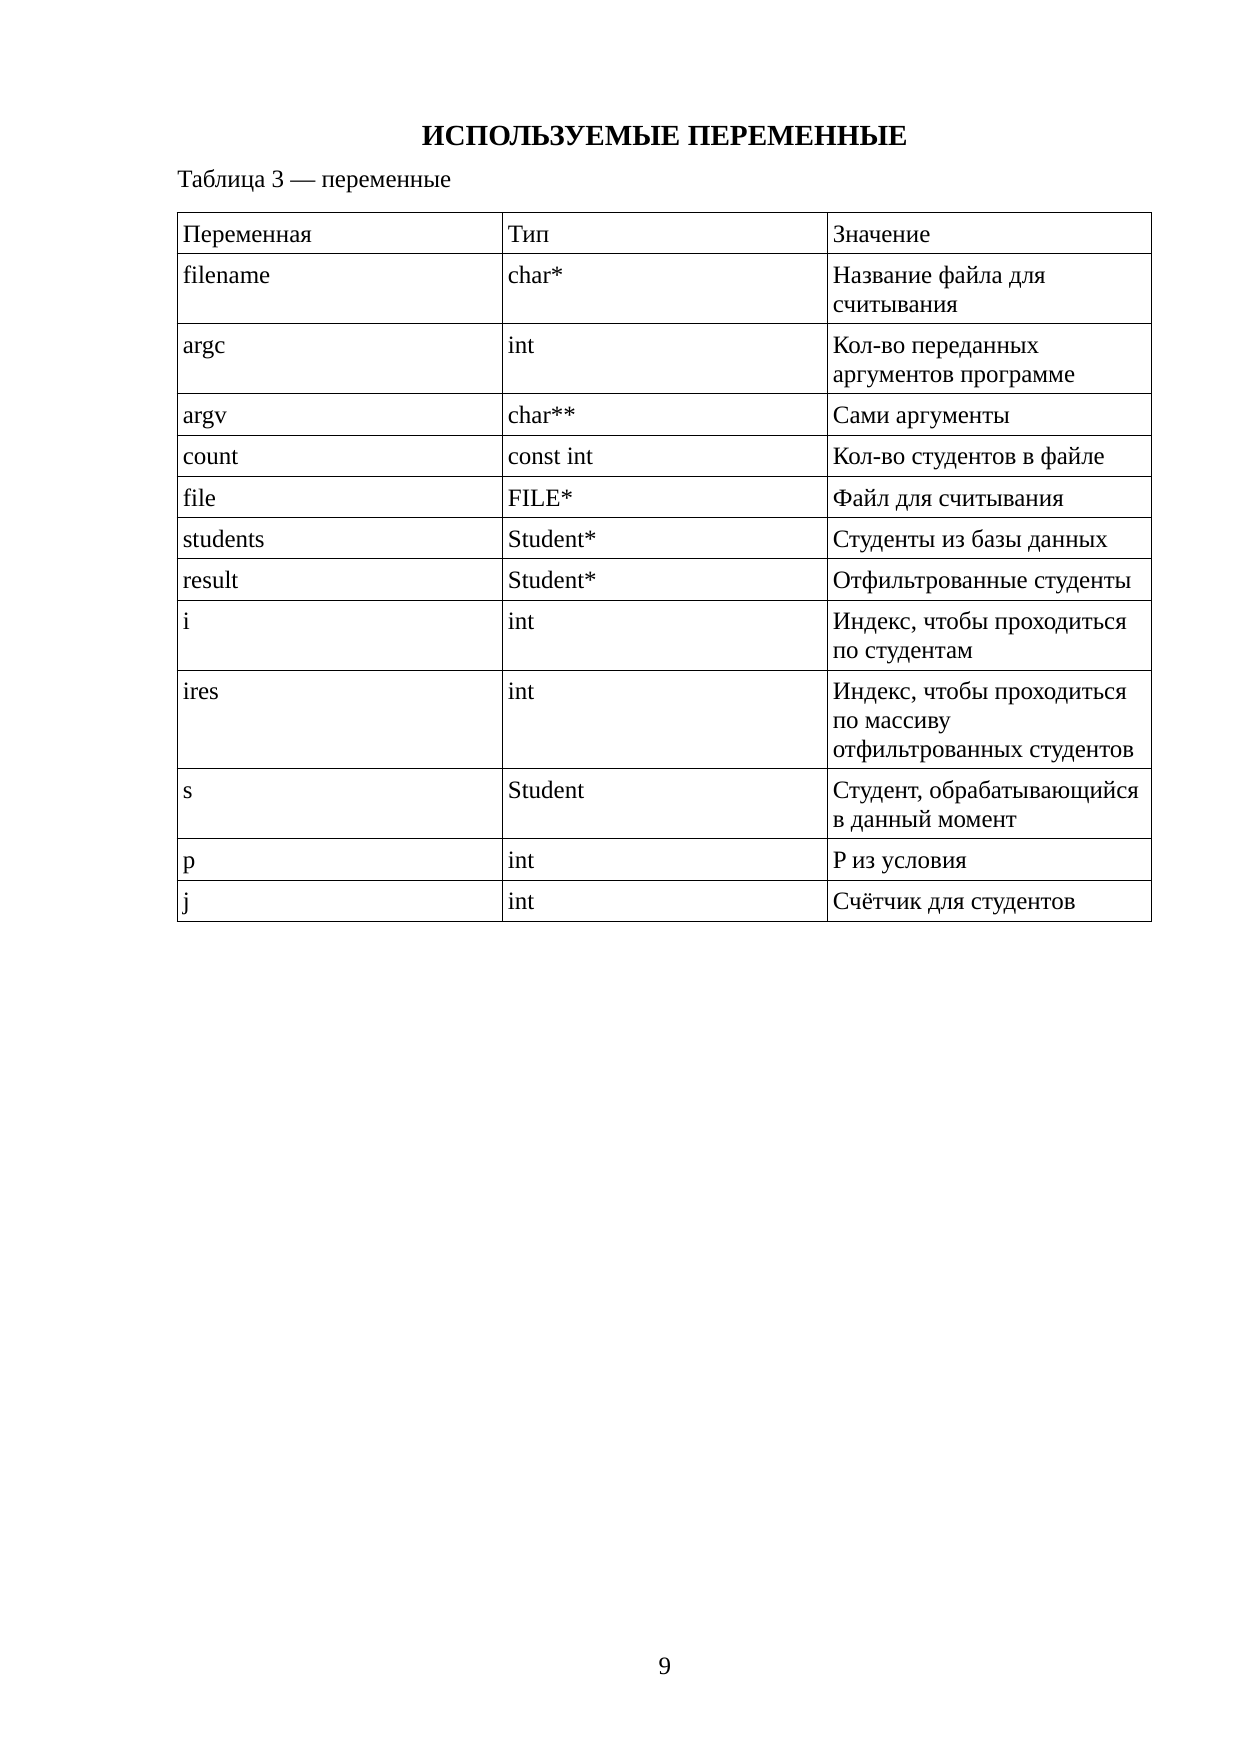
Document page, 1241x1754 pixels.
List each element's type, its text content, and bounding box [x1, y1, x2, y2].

table_cell result [178, 559, 502, 599]
table_cell char* [503, 254, 827, 323]
table_cell Отфильтрованные студенты [828, 559, 1151, 599]
table_cell Студенты из базы данных [828, 518, 1151, 558]
table_cell p [178, 839, 502, 879]
table_cell FILE* [503, 477, 827, 517]
table_cell Название файла для считывания [828, 254, 1151, 323]
table_cell int [503, 671, 827, 768]
table_cell int [503, 324, 827, 393]
table_cell ires [178, 671, 502, 768]
table_cell Кол-во переданных аргументов программе [828, 324, 1151, 393]
table_cell int [503, 881, 827, 921]
table_cell students [178, 518, 502, 558]
table_cell Student* [503, 518, 827, 558]
table_cell Student* [503, 559, 827, 599]
table_cell Файл для считывания [828, 477, 1151, 517]
table_cell Счётчик для студентов [828, 881, 1151, 921]
table_header Тип [503, 213, 827, 253]
table_cell P из условия [828, 839, 1151, 879]
table_cell char** [503, 394, 827, 434]
table_header Переменная [178, 213, 502, 253]
table_cell j [178, 881, 502, 921]
table_cell argc [178, 324, 502, 393]
text Таблица 3 — переменные [177, 164, 1152, 193]
table_cell filename [178, 254, 502, 323]
table_cell Студент, обрабатывающийся в данный момент [828, 769, 1151, 838]
table_cell Student [503, 769, 827, 838]
table_cell file [178, 477, 502, 517]
table_cell argv [178, 394, 502, 434]
table_cell s [178, 769, 502, 838]
table_cell int [503, 839, 827, 879]
table_cell const int [503, 436, 827, 476]
table_cell Индекс, чтобы проходиться по массиву отфильтрованных студентов [828, 671, 1151, 768]
table_header Значение [828, 213, 1151, 253]
table_cell Кол-во студентов в файле [828, 436, 1151, 476]
subtitle Используемые переменные [177, 118, 1152, 152]
table_cell count [178, 436, 502, 476]
table_cell i [178, 601, 502, 669]
table_cell Сами аргументы [828, 394, 1151, 434]
table_cell Индекс, чтобы проходиться по студентам [828, 601, 1151, 669]
table_cell int [503, 601, 827, 669]
